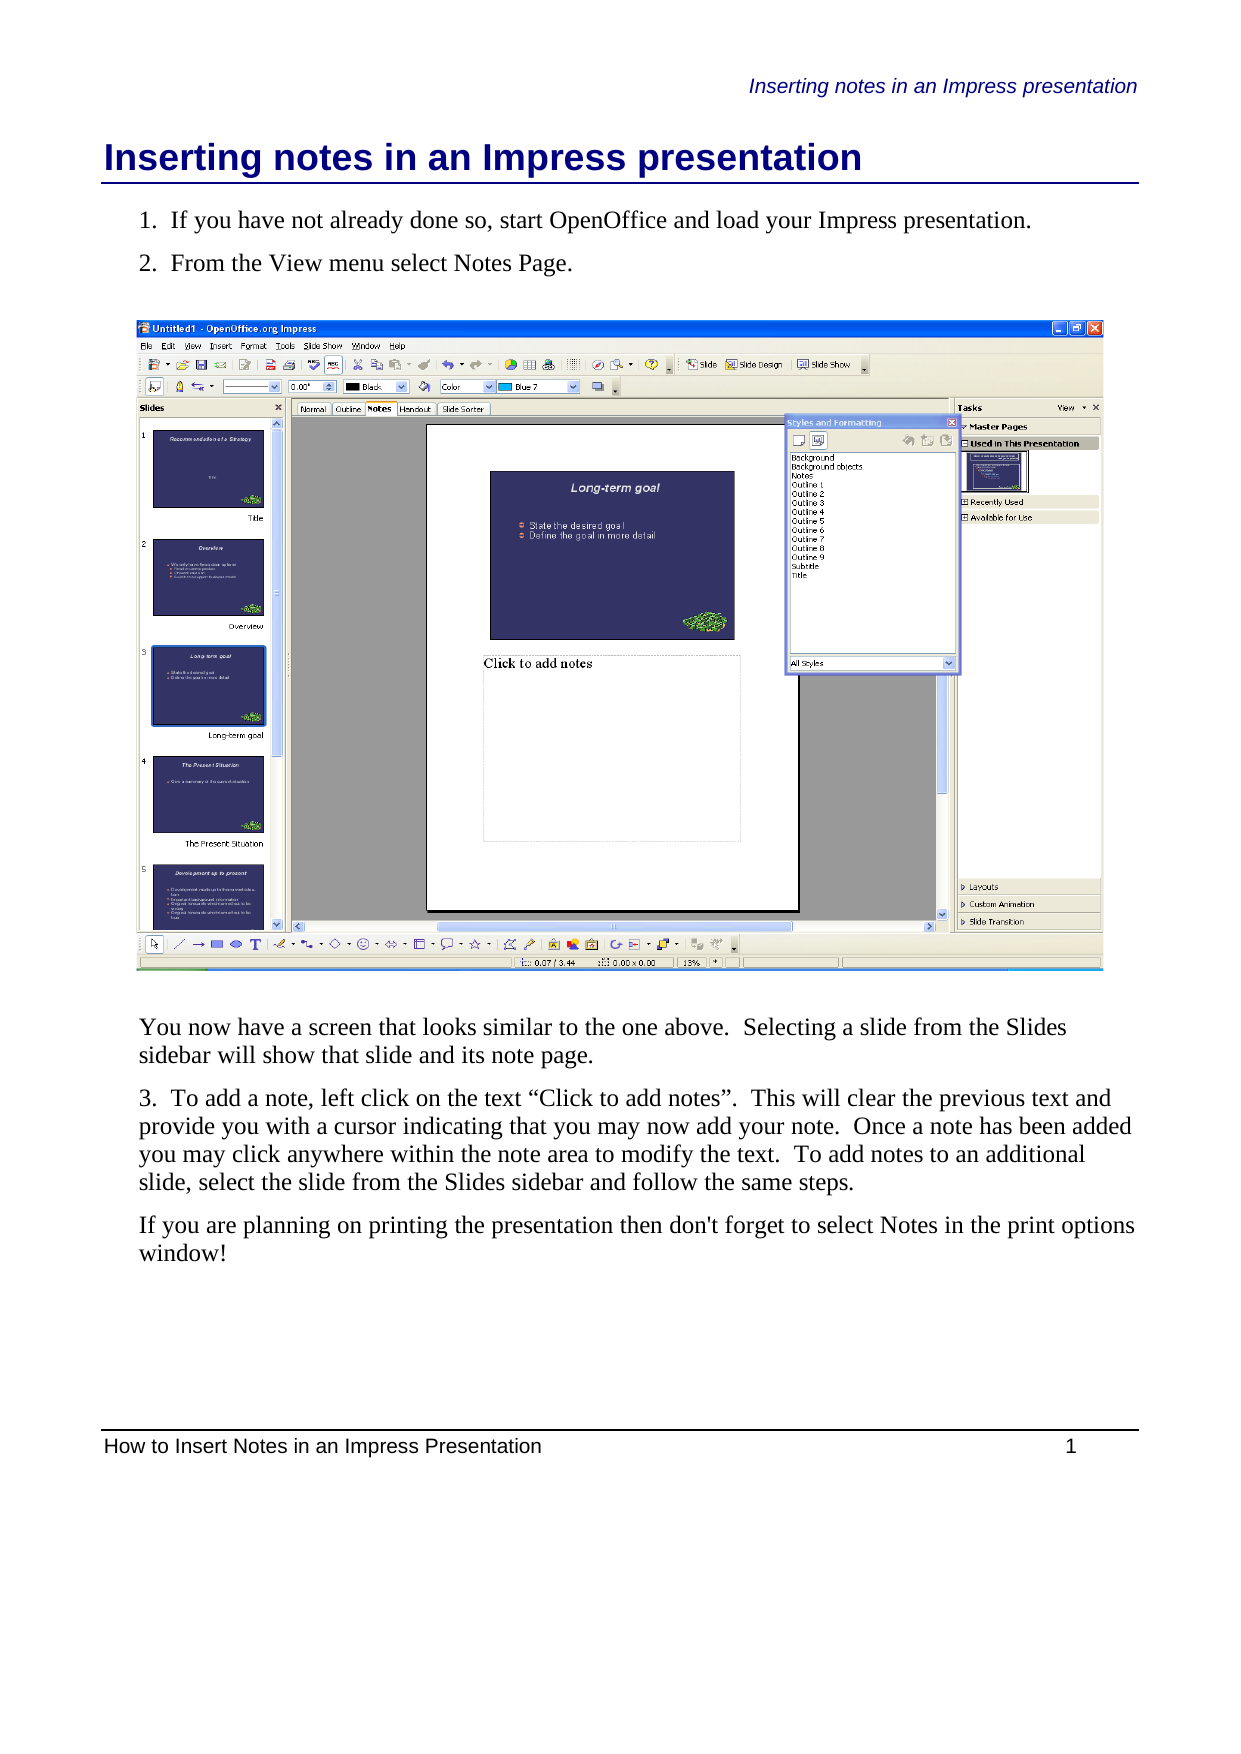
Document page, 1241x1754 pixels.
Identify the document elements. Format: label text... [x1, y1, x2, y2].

subtitle Inserting notes in an Impress presentation [101, 134, 1139, 182]
picture [136, 320, 1104, 971]
text You now have a screen that looks similar to the one above. Selecting a slide from the Slides sidebar will show that slide and its note page. [138, 1013, 1139, 1069]
text If you are planning on printing the presentation then don't forget to select Notes in the print options window! [138, 1211, 1139, 1267]
text 3. To add a note, left click on the text “Click to add notes”. This will clear the previous text and provide you with a cursor indicating that you may now add your note. Once a note has been added you may click anywhere within the note area to modify the text. To add notes to an additional slide, select the slide from the Slides sidebar and follow the same steps. [138, 1084, 1139, 1196]
text 2. From the View menu select Notes Page. [138, 249, 1139, 277]
text 1. If you have not already done so, start OpenOffice and load your Impress presentation. [138, 206, 1139, 234]
